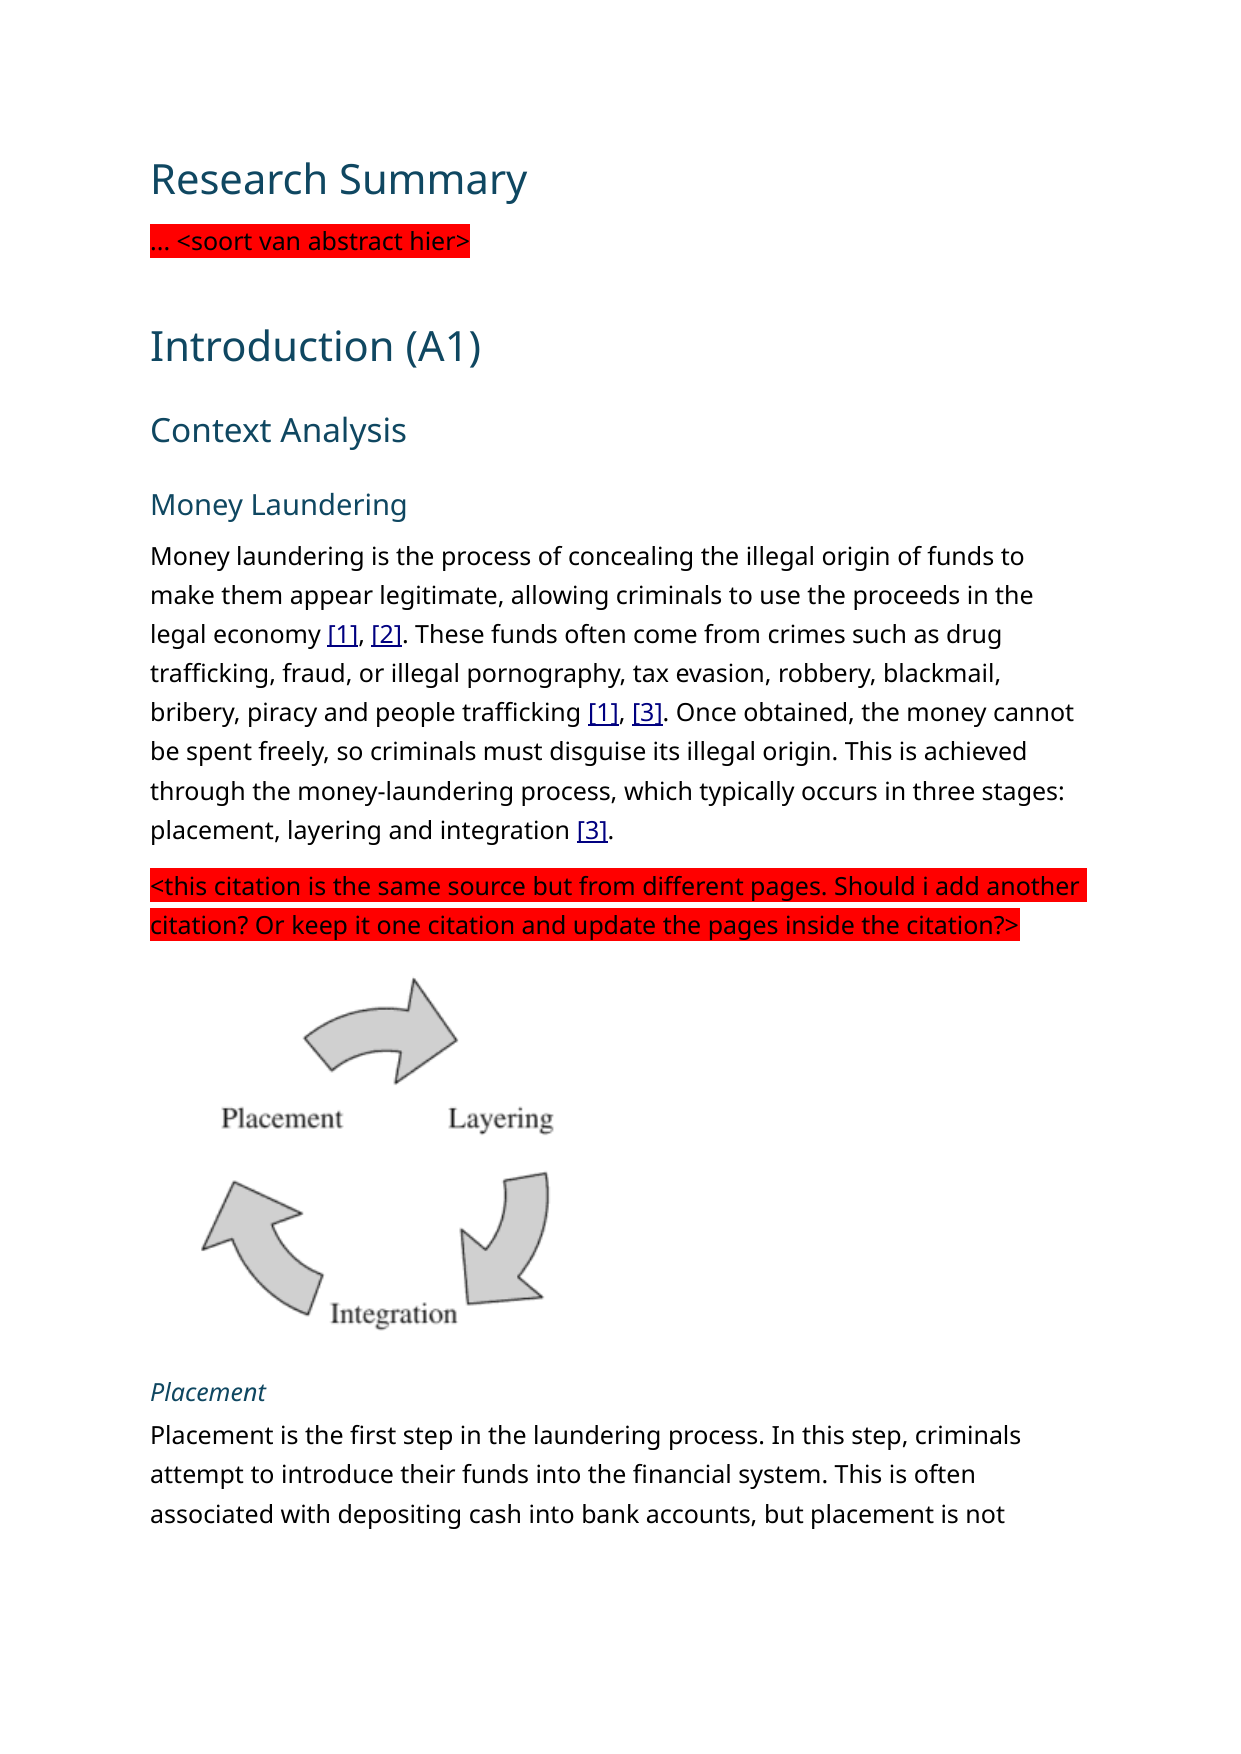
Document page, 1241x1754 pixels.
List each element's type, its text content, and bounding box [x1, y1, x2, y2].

subtitle Placement [150, 1374, 1090, 1409]
text <this citation is the same source but from different pages. Should i add another citation? Or keep it one citation and update the pages inside the citation?> [150, 868, 1090, 941]
subtitle Introduction (A1) [150, 317, 1090, 374]
text Placement is the first step in the laundering process. In this step, criminals attempt to introduce their funds into the financial system. This is often associated with depositing cash into bank accounts, but placement is not [150, 1418, 1090, 1530]
text ... <soort van abstract hier> [150, 223, 1090, 258]
subtitle Research Summary [150, 150, 1090, 207]
text Money laundering is the process of concealing the illegal origin of funds to make them appear legitimate, allowing criminals to use the proceeds in the legal economy [1], [2]. These funds often come from crimes such as drug trafficking, fraud, or illegal pornography, tax evasion, robbery, blackmail, bribery, piracy and people trafficking [1], [3]. Once obtained, the money cannot be spent freely, so criminals must disguise its illegal origin. This is achieved through the money-laundering process, which typically occurs in three stages: placement, layering and integration [3]. [150, 538, 1090, 846]
subtitle Money Laundering [150, 484, 1090, 524]
subtitle Context Analysis [150, 407, 1090, 452]
